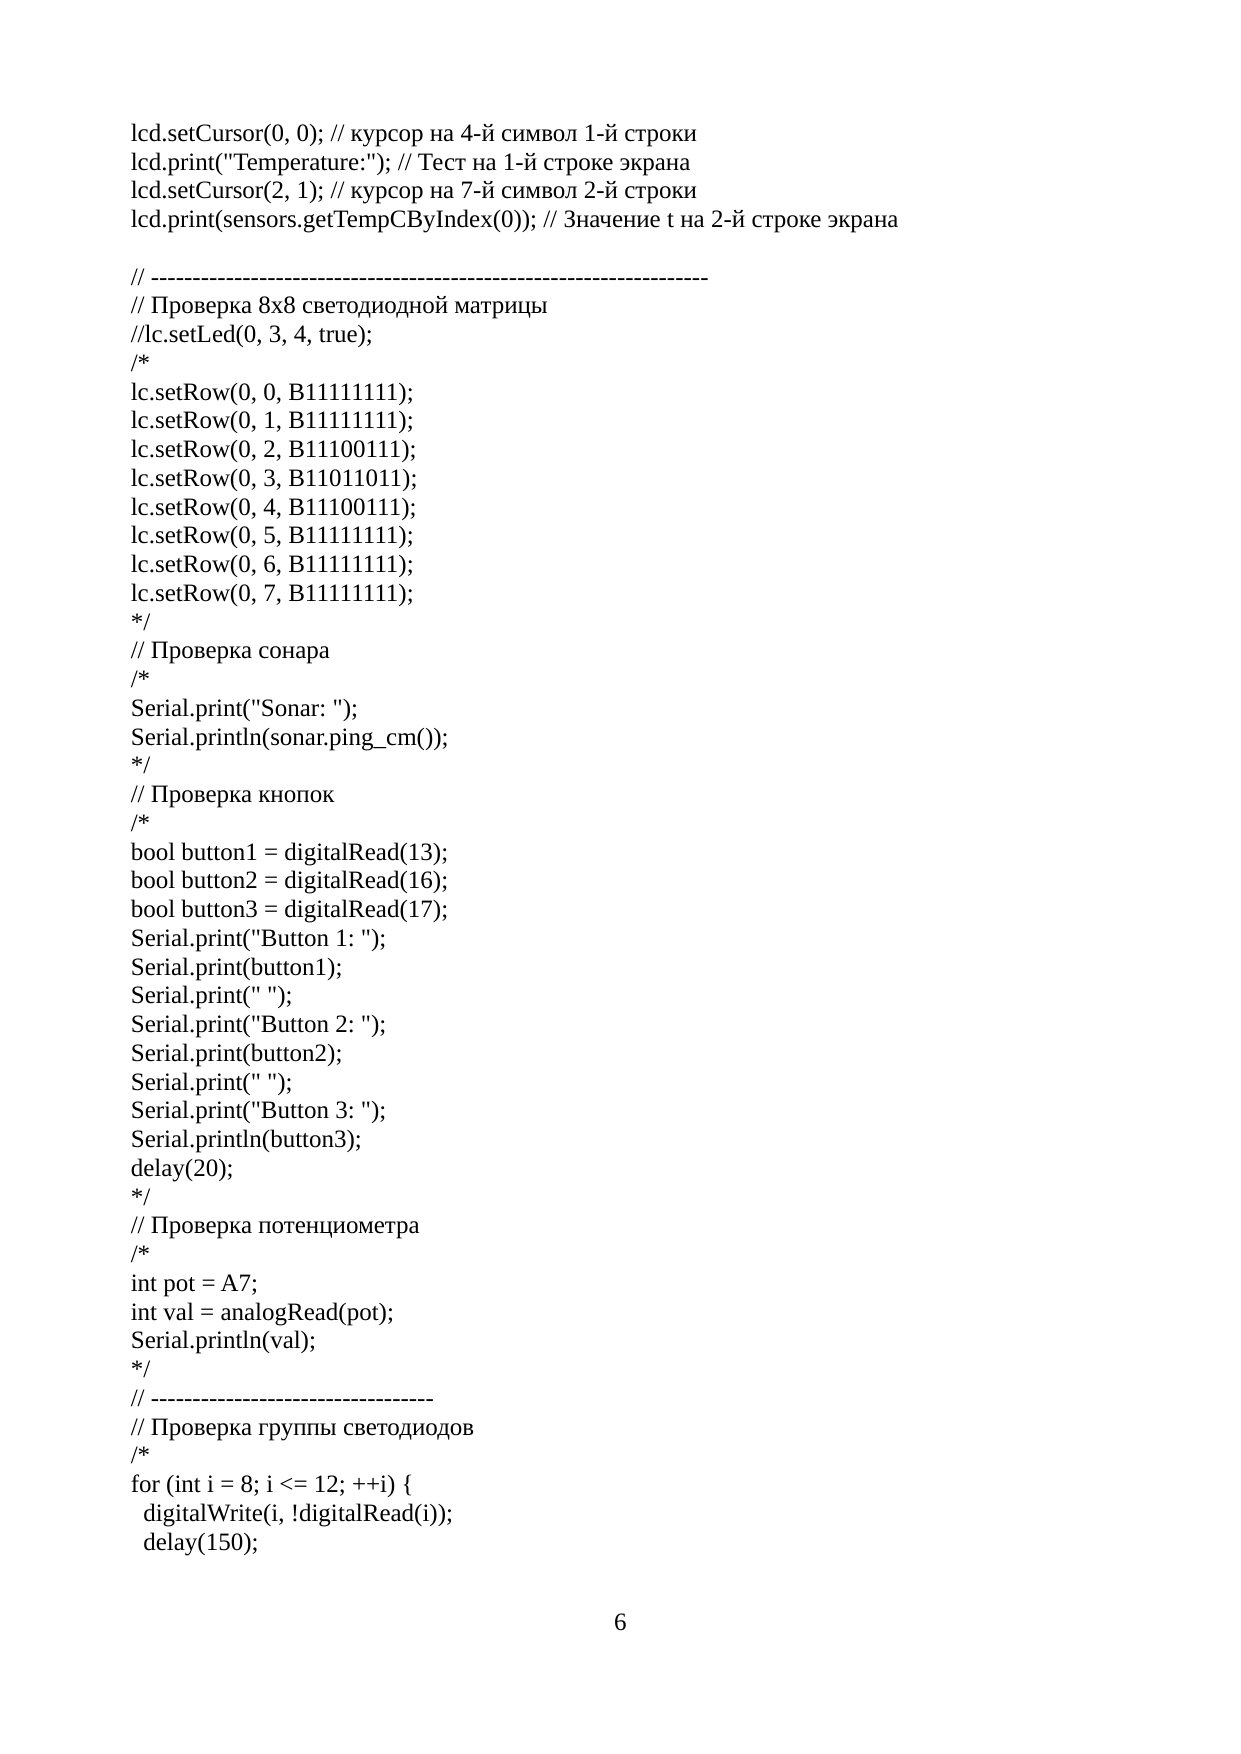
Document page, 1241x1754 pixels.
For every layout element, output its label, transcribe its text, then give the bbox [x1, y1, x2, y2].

text delay(20); [118, 1153, 1122, 1182]
text /* [118, 348, 1122, 377]
text /* [118, 1239, 1122, 1268]
text bool button1 = digitalRead(13); [118, 837, 1122, 866]
text lc.setRow(0, 4, B11100111); [118, 492, 1122, 521]
text lcd.setCursor(0, 0); // курсор на 4-й символ 1-й строки [118, 118, 1122, 147]
text lc.setRow(0, 1, B11111111); [118, 406, 1122, 434]
text /* [118, 664, 1122, 693]
text */ [118, 1182, 1122, 1211]
text bool button2 = digitalRead(16); [118, 866, 1122, 894]
text // Проверка 8х8 светодиодной матрицы [118, 291, 1122, 319]
text */ [118, 607, 1122, 636]
text // Проверка кнопок [118, 779, 1122, 808]
text Serial.println(sonar.ping_cm()); [118, 722, 1122, 751]
text */ [118, 1354, 1122, 1383]
text Serial.print(button1); [118, 952, 1122, 981]
text Serial.print("Button 2: "); [118, 1009, 1122, 1038]
text lc.setRow(0, 2, B11100111); [118, 434, 1122, 463]
text bool button3 = digitalRead(17); [118, 894, 1122, 923]
text Serial.print("Button 1: "); [118, 923, 1122, 952]
text Serial.print(" "); [118, 1067, 1122, 1096]
text for (int i = 8; i <= 12; ++i) { [118, 1469, 1122, 1498]
text Serial.print("Sonar: "); [118, 693, 1122, 722]
text lc.setRow(0, 6, B11111111); [118, 549, 1122, 578]
text lc.setRow(0, 0, B11111111); [118, 377, 1122, 406]
text /* [118, 808, 1122, 837]
text // ---------------------------------- [118, 1383, 1122, 1412]
text digitalWrite(i, !digitalRead(i)); [118, 1498, 1122, 1527]
text //lc.setLed(0, 3, 4, true); [118, 319, 1122, 348]
text lc.setRow(0, 7, B11111111); [118, 578, 1122, 607]
text // Проверка сонара [118, 636, 1122, 664]
text lcd.setCursor(2, 1); // курсор на 7-й символ 2-й строки [118, 176, 1122, 204]
text lc.setRow(0, 3, B11011011); [118, 463, 1122, 492]
text Serial.println(button3); [118, 1124, 1122, 1153]
text lc.setRow(0, 5, B11111111); [118, 521, 1122, 549]
text lcd.print(sensors.getTempCByIndex(0)); // Значение t на 2-й строке экрана [118, 204, 1122, 233]
text Serial.print("Button 3: "); [118, 1096, 1122, 1124]
text */ [118, 751, 1122, 779]
text delay(150); [118, 1527, 1122, 1556]
text // Проверка потенциометра [118, 1211, 1122, 1239]
text int pot = A7; [118, 1268, 1122, 1297]
text Serial.println(val); [118, 1326, 1122, 1354]
text Serial.print(" "); [118, 981, 1122, 1009]
text Serial.print(button2); [118, 1038, 1122, 1067]
text lcd.print("Temperature:"); // Тест на 1-й строке экрана [118, 147, 1122, 176]
text // ------------------------------------------------------------------- [118, 262, 1122, 291]
text /* [118, 1441, 1122, 1469]
text int val = analogRead(pot); [118, 1297, 1122, 1326]
text // Проверка группы светодиодов [118, 1412, 1122, 1441]
